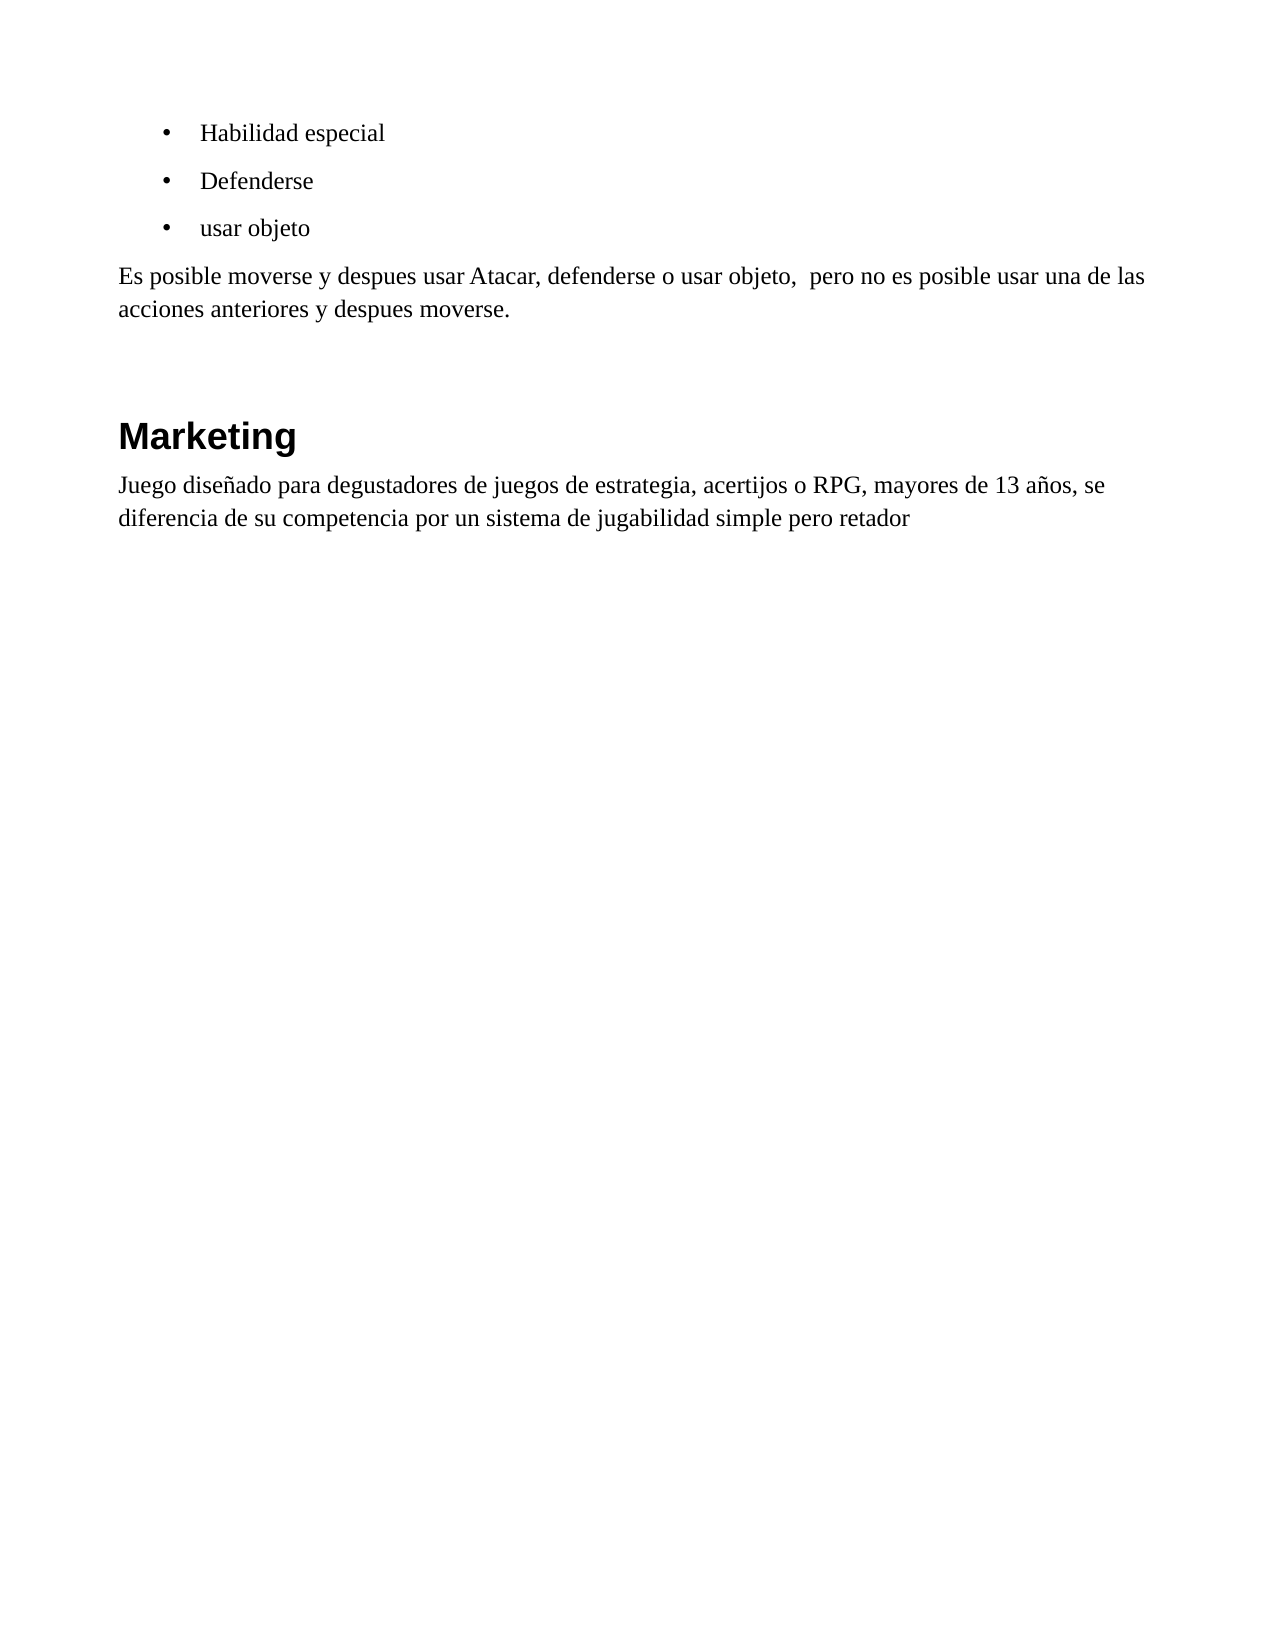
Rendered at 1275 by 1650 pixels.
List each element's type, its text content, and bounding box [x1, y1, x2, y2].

list usar objeto [162, 213, 1157, 242]
text Juego diseñado para degustadores de juegos de estrategia, acertijos o RPG, mayores de 13 años, se diferencia de su competencia por un sistema de jugabilidad simple pero retador [118, 470, 1157, 532]
list Defenderse [162, 166, 1157, 194]
list Habilidad especial [162, 118, 1157, 147]
text Es posible moverse y despues usar Atacar, defenderse o usar objeto, pero no es posible usar una de las acciones anteriores y despues moverse. [118, 261, 1157, 323]
subtitle Marketing [118, 414, 1157, 458]
